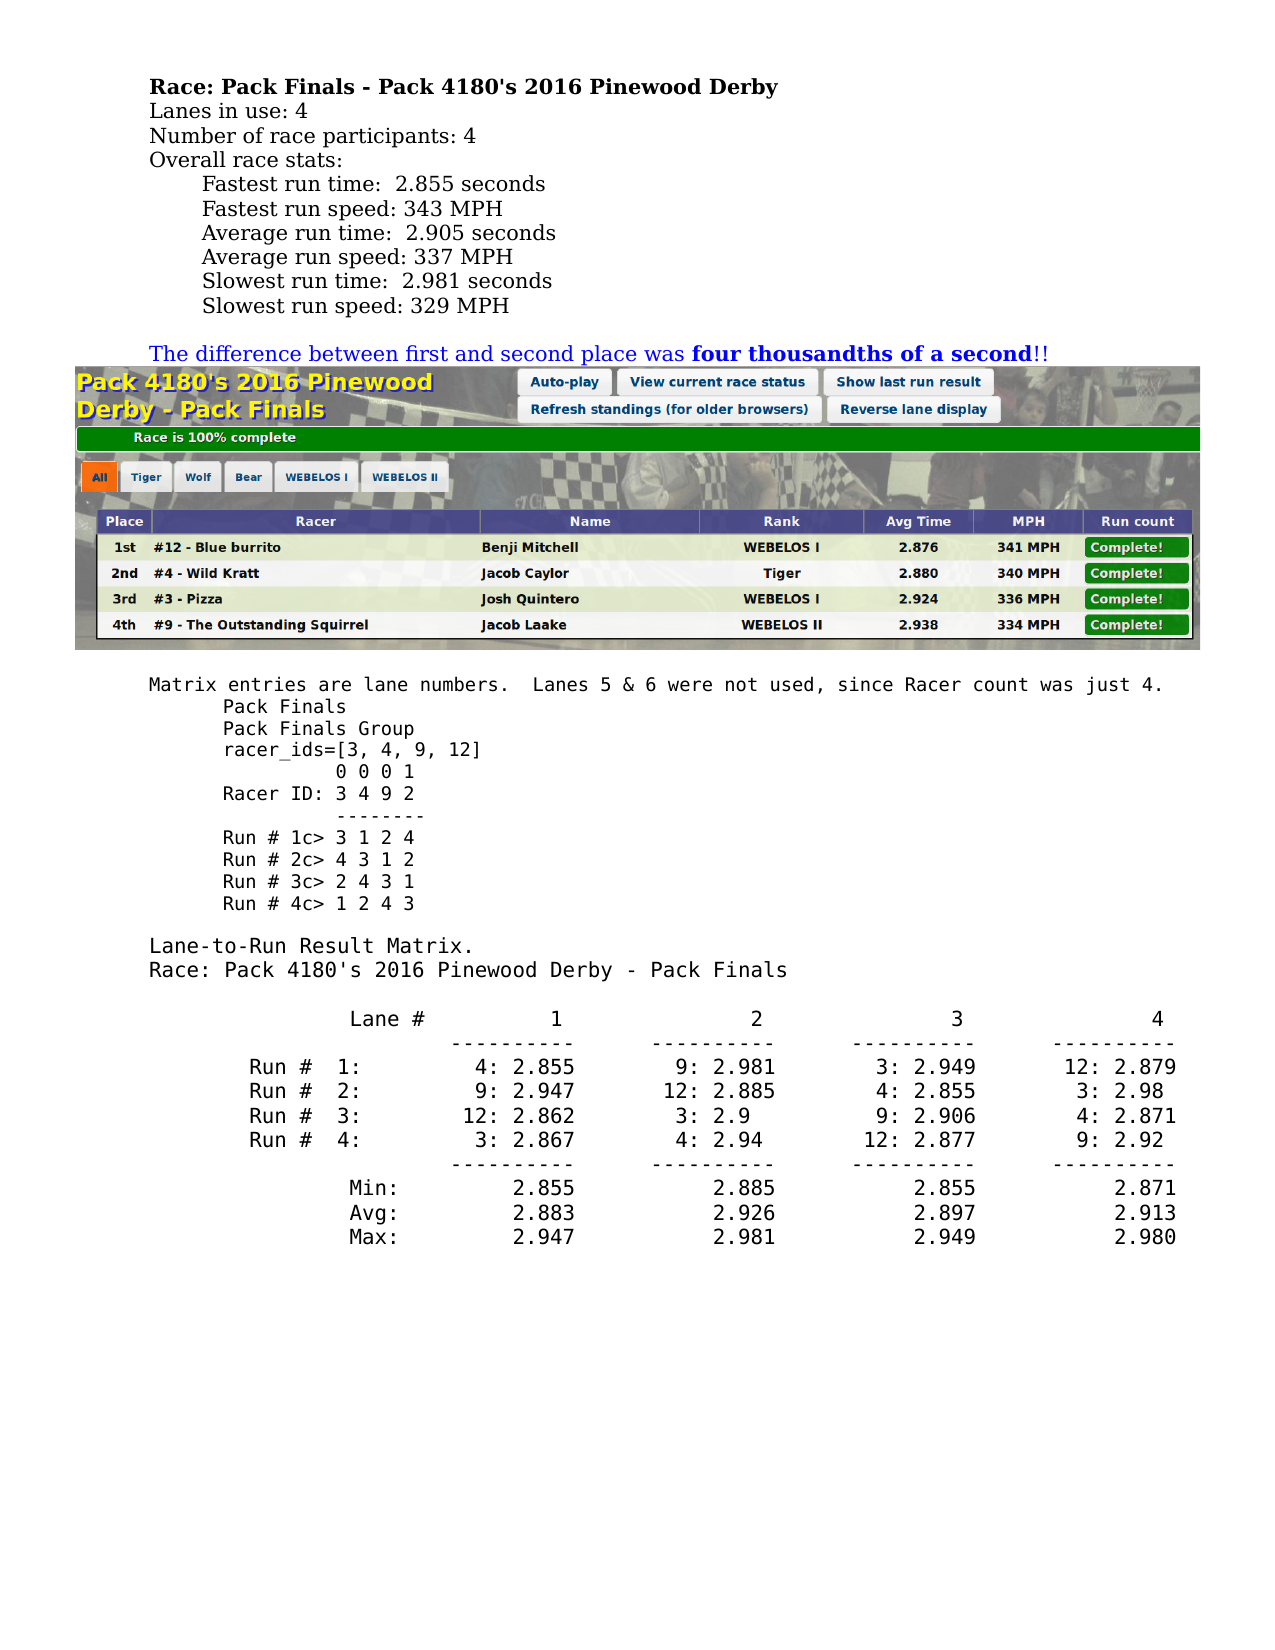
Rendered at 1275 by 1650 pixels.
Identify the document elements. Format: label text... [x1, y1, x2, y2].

picture [75, 366, 1200, 650]
text Run # 2: 9: 2.947 12: 2.885 4: 2.855 3: 2.98 [149, 1079, 1200, 1104]
text -------- [223, 805, 1200, 827]
text Run # 1c> 3 1 2 4 [223, 827, 1200, 849]
text Max: 2.947 2.981 2.949 2.980 [149, 1225, 1200, 1249]
text racer_ids=[3, 4, 9, 12] [223, 739, 1200, 761]
text ---------- ---------- ---------- ---------- [149, 1152, 1200, 1176]
text Run # 4c> 1 2 4 3 [223, 892, 1200, 914]
text Run # 3: 12: 2.862 3: 2.9 9: 2.906 4: 2.871 [149, 1104, 1200, 1128]
text Number of race participants: 4 [149, 124, 1200, 148]
text Avg: 2.883 2.926 2.897 2.913 [149, 1201, 1200, 1225]
text Fastest run time: 2.855 seconds [149, 172, 1200, 197]
text Overall race stats: [149, 148, 1200, 172]
text 0 0 0 1 [223, 761, 1200, 783]
text Run # 1: 4: 2.855 9: 2.981 3: 2.949 12: 2.879 [149, 1055, 1200, 1079]
text Slowest run speed: 329 MPH [149, 294, 1200, 318]
text Pack Finals Group [223, 717, 1200, 739]
text Run # 3c> 2 4 3 1 [223, 871, 1200, 892]
text ---------- ---------- ---------- ---------- [149, 1031, 1200, 1055]
text Matrix entries are lane numbers. Lanes 5 & 6 were not used, since Racer count was just 4. [149, 674, 1200, 696]
text The difference between first and second place was four thousandths of a second!! [149, 342, 1200, 366]
text Run # 4: 3: 2.867 4: 2.94 12: 2.877 9: 2.92 [149, 1128, 1200, 1152]
text Slowest run time: 2.981 seconds [149, 269, 1200, 294]
text Race: Pack 4180's 2016 Pinewood Derby - Pack Finals [149, 958, 1200, 982]
text Racer ID: 3 4 9 2 [223, 783, 1200, 805]
text Pack Finals [223, 696, 1200, 717]
text Fastest run speed: 343 MPH [149, 197, 1200, 221]
text Average run speed: 337 MPH [149, 245, 1200, 269]
text Race: Pack Finals - Pack 4180's 2016 Pinewood Derby [149, 75, 1200, 99]
text Lanes in use: 4 [149, 99, 1200, 124]
text Min: 2.855 2.885 2.855 2.871 [149, 1176, 1200, 1201]
text Average run time: 2.905 seconds [149, 221, 1200, 245]
text Lane-to-Run Result Matrix. [149, 934, 1200, 958]
text Run # 2c> 4 3 1 2 [223, 849, 1200, 871]
text Lane # 1 2 3 4 [149, 1007, 1200, 1031]
